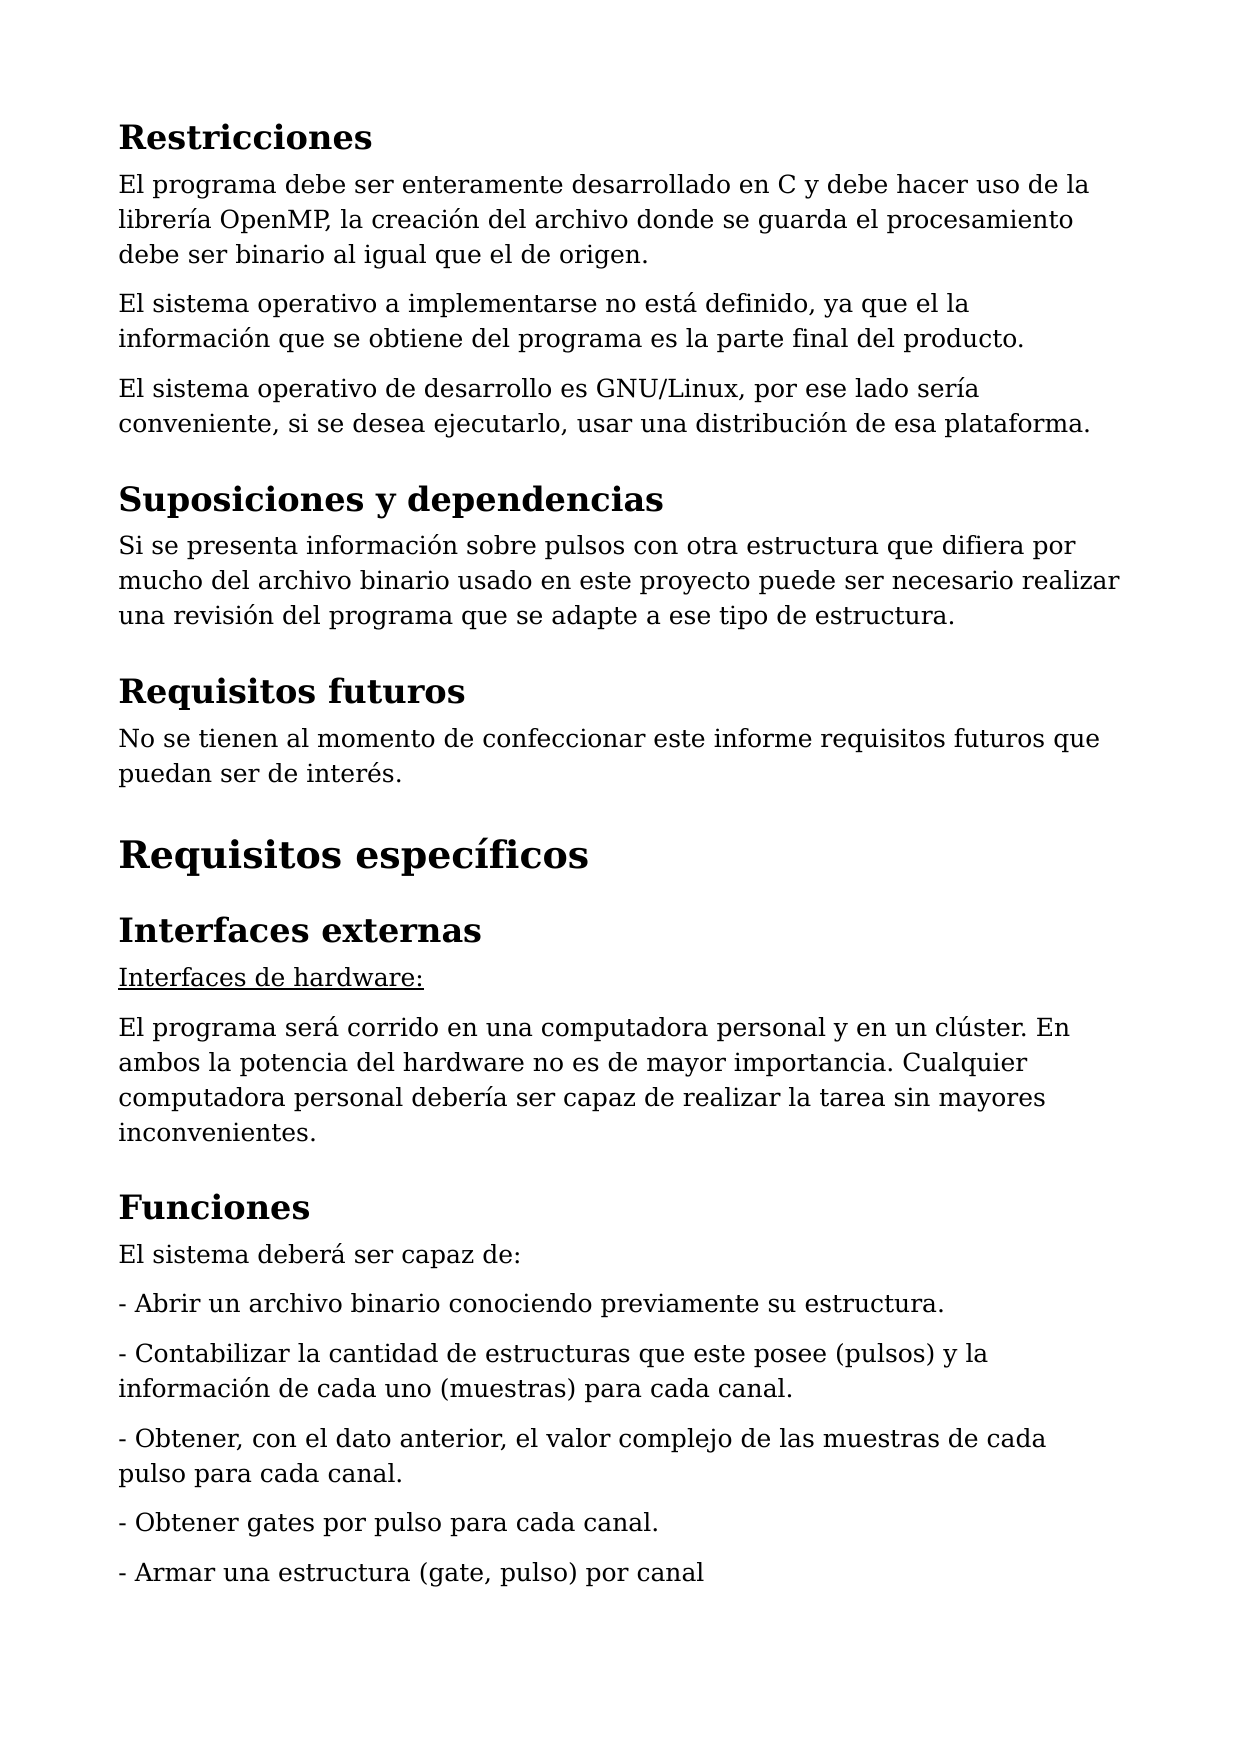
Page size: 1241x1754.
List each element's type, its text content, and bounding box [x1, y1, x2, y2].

subtitle Requisitos futuros [118, 672, 1122, 711]
text - Contabilizar la cantidad de estructuras que este posee (pulsos) y la información de cada uno (muestras) para cada canal. [118, 1339, 1122, 1403]
text El sistema operativo de desarrollo es GNU/Linux, por ese lado sería conveniente, si se desea ejecutarlo, usar una distribución de esa plataforma. [118, 374, 1122, 438]
text - Armar una estructura (gate, pulso) por canal [118, 1558, 1122, 1587]
subtitle Suposiciones y dependencias [118, 479, 1122, 519]
text No se tienen al momento de confeccionar este informe requisitos futuros que puedan ser de interés. [118, 724, 1122, 788]
subtitle Interfaces externas [118, 911, 1122, 951]
text El sistema operativo a implementarse no está definido, ya que el la información que se obtiene del programa es la parte final del producto. [118, 289, 1122, 354]
text - Obtener, con el dato anterior, el valor complejo de las muestras de cada pulso para cada canal. [118, 1424, 1122, 1488]
text El sistema deberá ser capaz de: [118, 1240, 1122, 1269]
text - Obtener gates por pulso para cada canal. [118, 1508, 1122, 1537]
text El programa debe ser enteramente desarrollado en C y debe hacer uso de la librería OpenMP, la creación del archivo donde se guarda el procesamiento debe ser binario al igual que el de origen. [118, 170, 1122, 269]
text Interfaces de hardware: [118, 963, 1122, 992]
text Si se presenta información sobre pulsos con otra estructura que difiera por mucho del archivo binario usado en este proyecto puede ser necesario realizar una revisión del programa que se adapte a ese tipo de estructura. [118, 531, 1122, 631]
text - Abrir un archivo binario conociendo previamente su estructura. [118, 1289, 1122, 1319]
subtitle Requisitos específicos [118, 833, 1122, 878]
subtitle Funciones [118, 1188, 1122, 1227]
text El programa será corrido en una computadora personal y en un clúster. En ambos la potencia del hardware no es de mayor importancia. Cualquier computadora personal debería ser capaz de realizar la tarea sin mayores inconvenientes. [118, 1013, 1122, 1147]
subtitle Restricciones [118, 118, 1122, 157]
